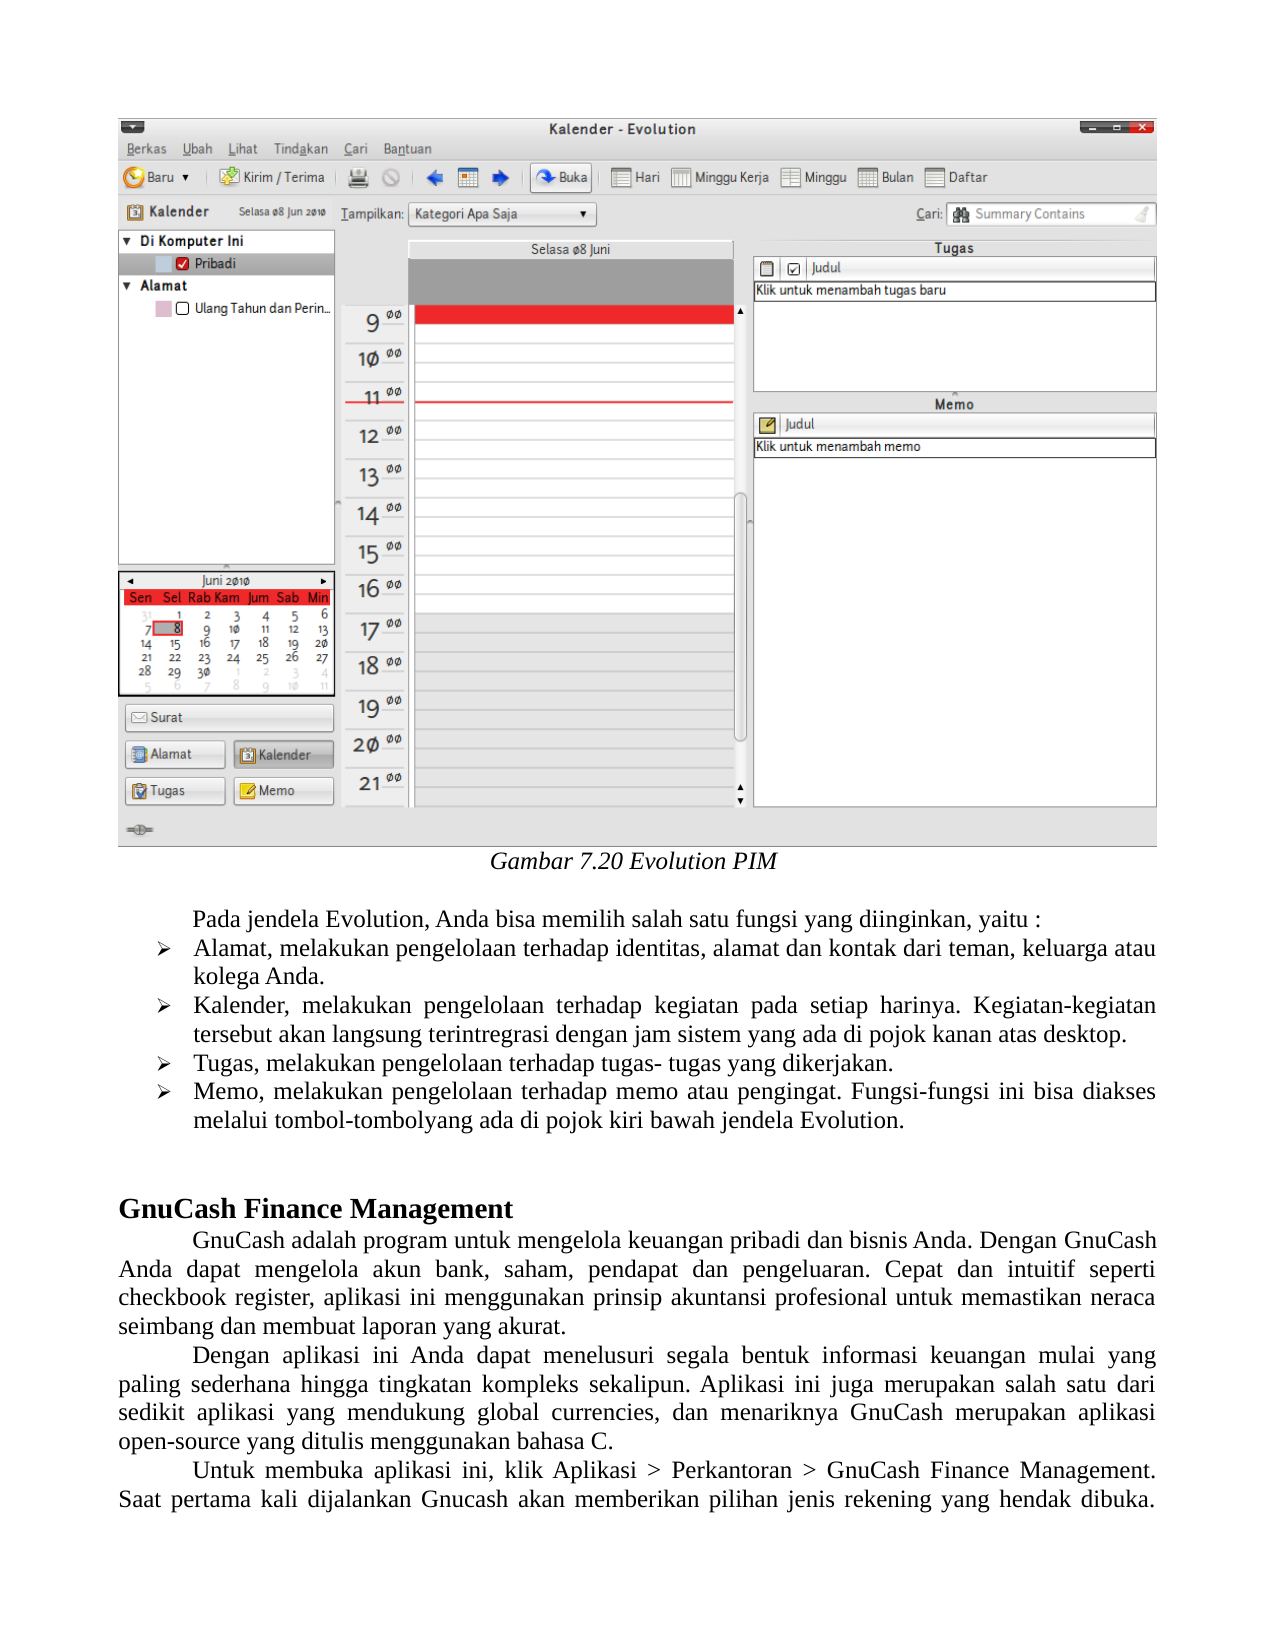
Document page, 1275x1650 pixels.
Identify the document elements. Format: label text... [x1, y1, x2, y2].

list Memo, melakukan pengelolaan terhadap memo atau pengingat. Fungsi-fungsi ini bisa diakses melalui tombol-tombolyang ada di pojok kiri bawah jendela Evolution. [156, 1076, 1157, 1134]
picture [118, 118, 1157, 847]
text Pada jendela Evolution, Anda bisa memilih salah satu fungsi yang diinginkan, yaitu : [118, 904, 1157, 933]
list Kalender, melakukan pengelolaan terhadap kegiatan pada setiap harinya. Kegiatan-kegiatan tersebut akan langsung terintregrasi dengan jam sistem yang ada di pojok kanan atas desktop. [156, 990, 1157, 1048]
list Alamat, melakukan pengelolaan terhadap identitas, alamat dan kontak dari teman, keluarga atau kolega Anda. [156, 933, 1157, 990]
text Gambar 7.20 Evolution PIM [118, 847, 1157, 875]
text GnuCash Finance Management [118, 1191, 1157, 1225]
text GnuCash adalah program untuk mengelola keuangan pribadi dan bisnis Anda. Dengan GnuCash Anda dapat mengelola akun bank, saham, pendapat dan pengeluaran. Cepat dan intuitif seperti checkbook register, aplikasi ini menggunakan prinsip akuntansi profesional untuk memastikan neraca seimbang dan membuat laporan yang akurat. [118, 1225, 1157, 1340]
text Dengan aplikasi ini Anda dapat menelusuri segala bentuk informasi keuangan mulai yang paling sederhana hingga tingkatan kompleks sekalipun. Aplikasi ini juga merupakan salah satu dari sedikit aplikasi yang mendukung global currencies, dan menariknya GnuCash merupakan aplikasi open-source yang ditulis menggunakan bahasa C. [118, 1340, 1157, 1455]
text Untuk membuka aplikasi ini, klik Aplikasi > Perkantoran > GnuCash Finance Management. Saat pertama kali dijalankan Gnucash akan memberikan pilihan jenis rekening yang hendak dibuka. [118, 1455, 1157, 1512]
list Tugas, melakukan pengelolaan terhadap tugas- tugas yang dikerjakan. [156, 1048, 1157, 1076]
